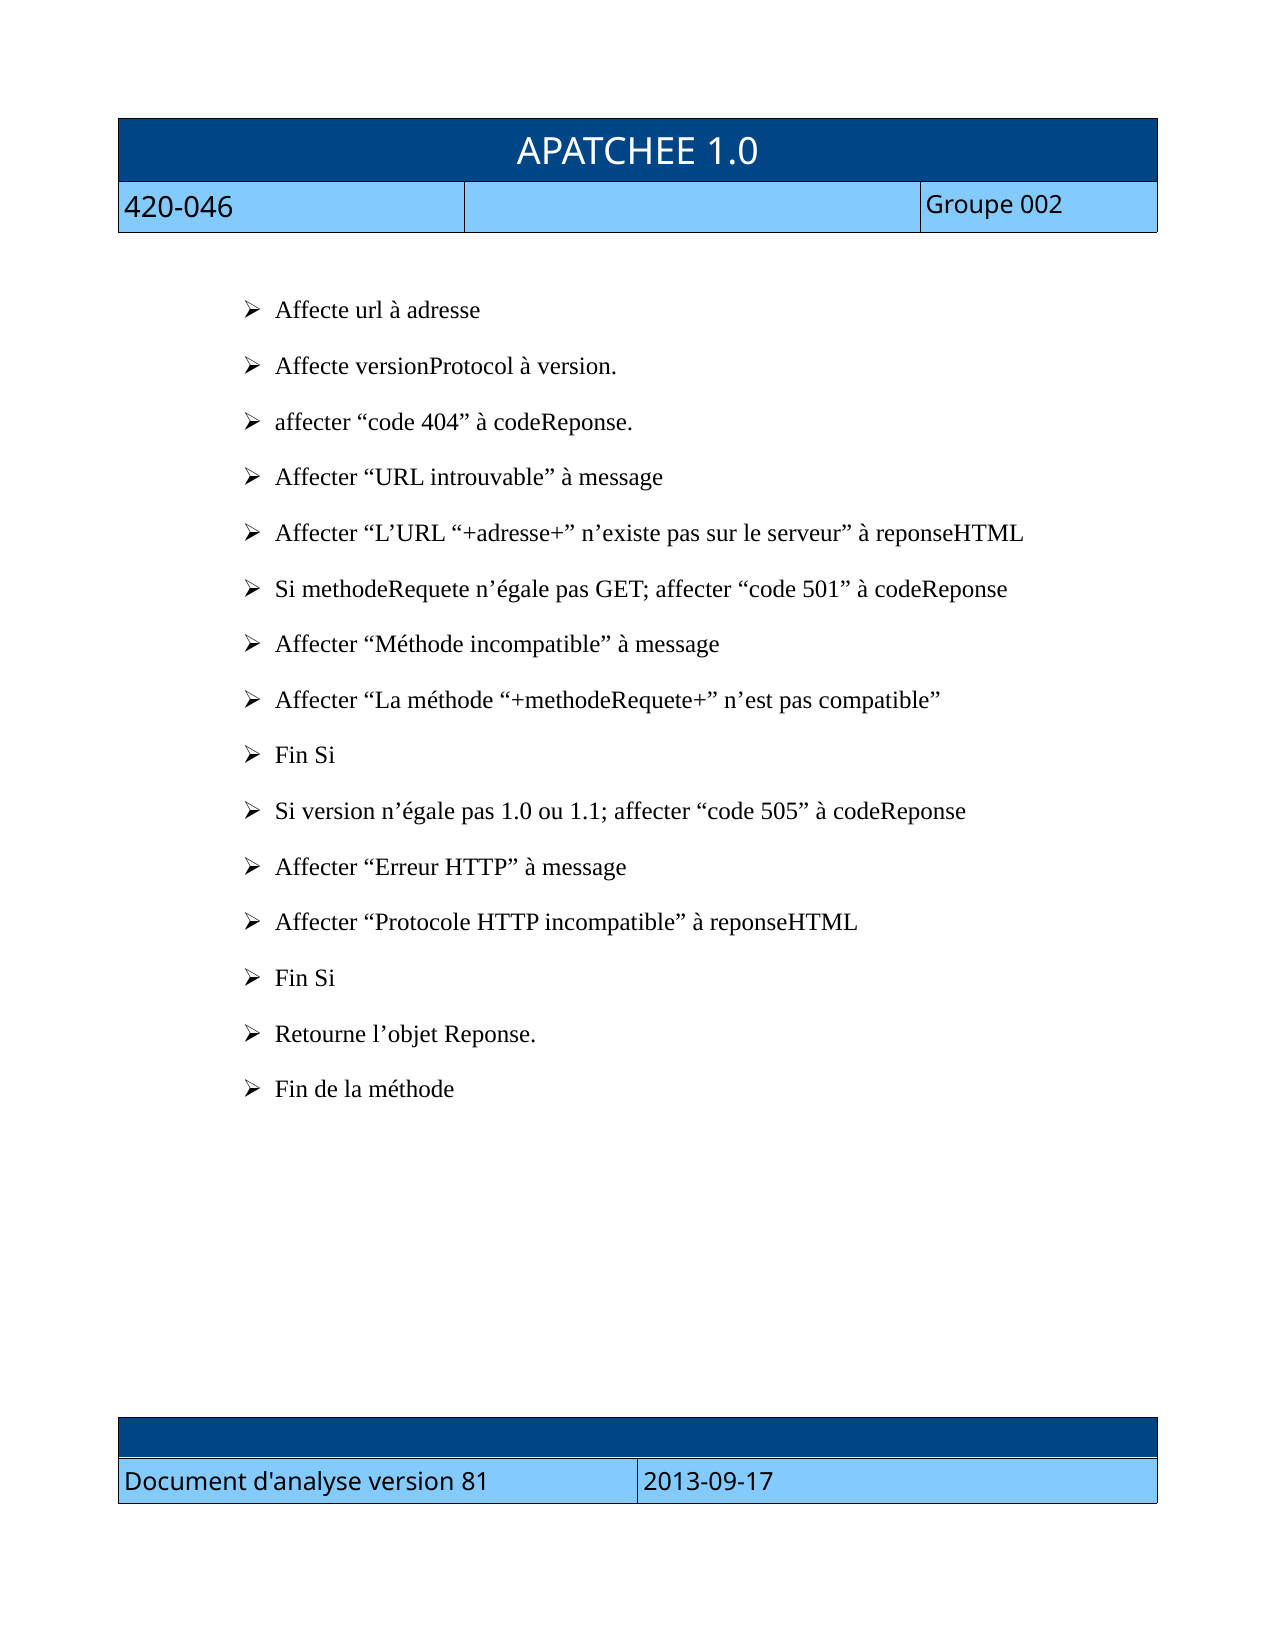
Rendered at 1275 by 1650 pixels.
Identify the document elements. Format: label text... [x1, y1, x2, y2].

list Si version n’égale pas 1.0 ou 1.1; affecter “code 505” à codeReponse [242, 796, 1157, 825]
list Retourne l’objet Reponse. [242, 1019, 1157, 1047]
list affecter “code 404” à codeReponse. [242, 407, 1157, 436]
list Affecter “Méthode incompatible” à message [242, 629, 1157, 658]
list Affecter “Erreur HTTP” à message [242, 852, 1157, 881]
list Affecter “La méthode “+methodeRequete+” n’est pas compatible” [242, 685, 1157, 714]
list Fin Si [242, 741, 1157, 769]
list Fin de la méthode [242, 1074, 1157, 1103]
list Fin Si [242, 963, 1157, 992]
list Affecter “L’URL “+adresse+” n’existe pas sur le serveur” à reponseHTML [242, 518, 1157, 547]
list Affecter “URL introuvable” à message [242, 462, 1157, 491]
list Affecter “Protocole HTTP incompatible” à reponseHTML [242, 907, 1157, 936]
list Affecte url à adresse [242, 296, 1157, 324]
list Si methodeRequete n’égale pas GET; affecter “code 501” à codeReponse [242, 574, 1157, 602]
list Affecte versionProtocol à version. [242, 351, 1157, 380]
